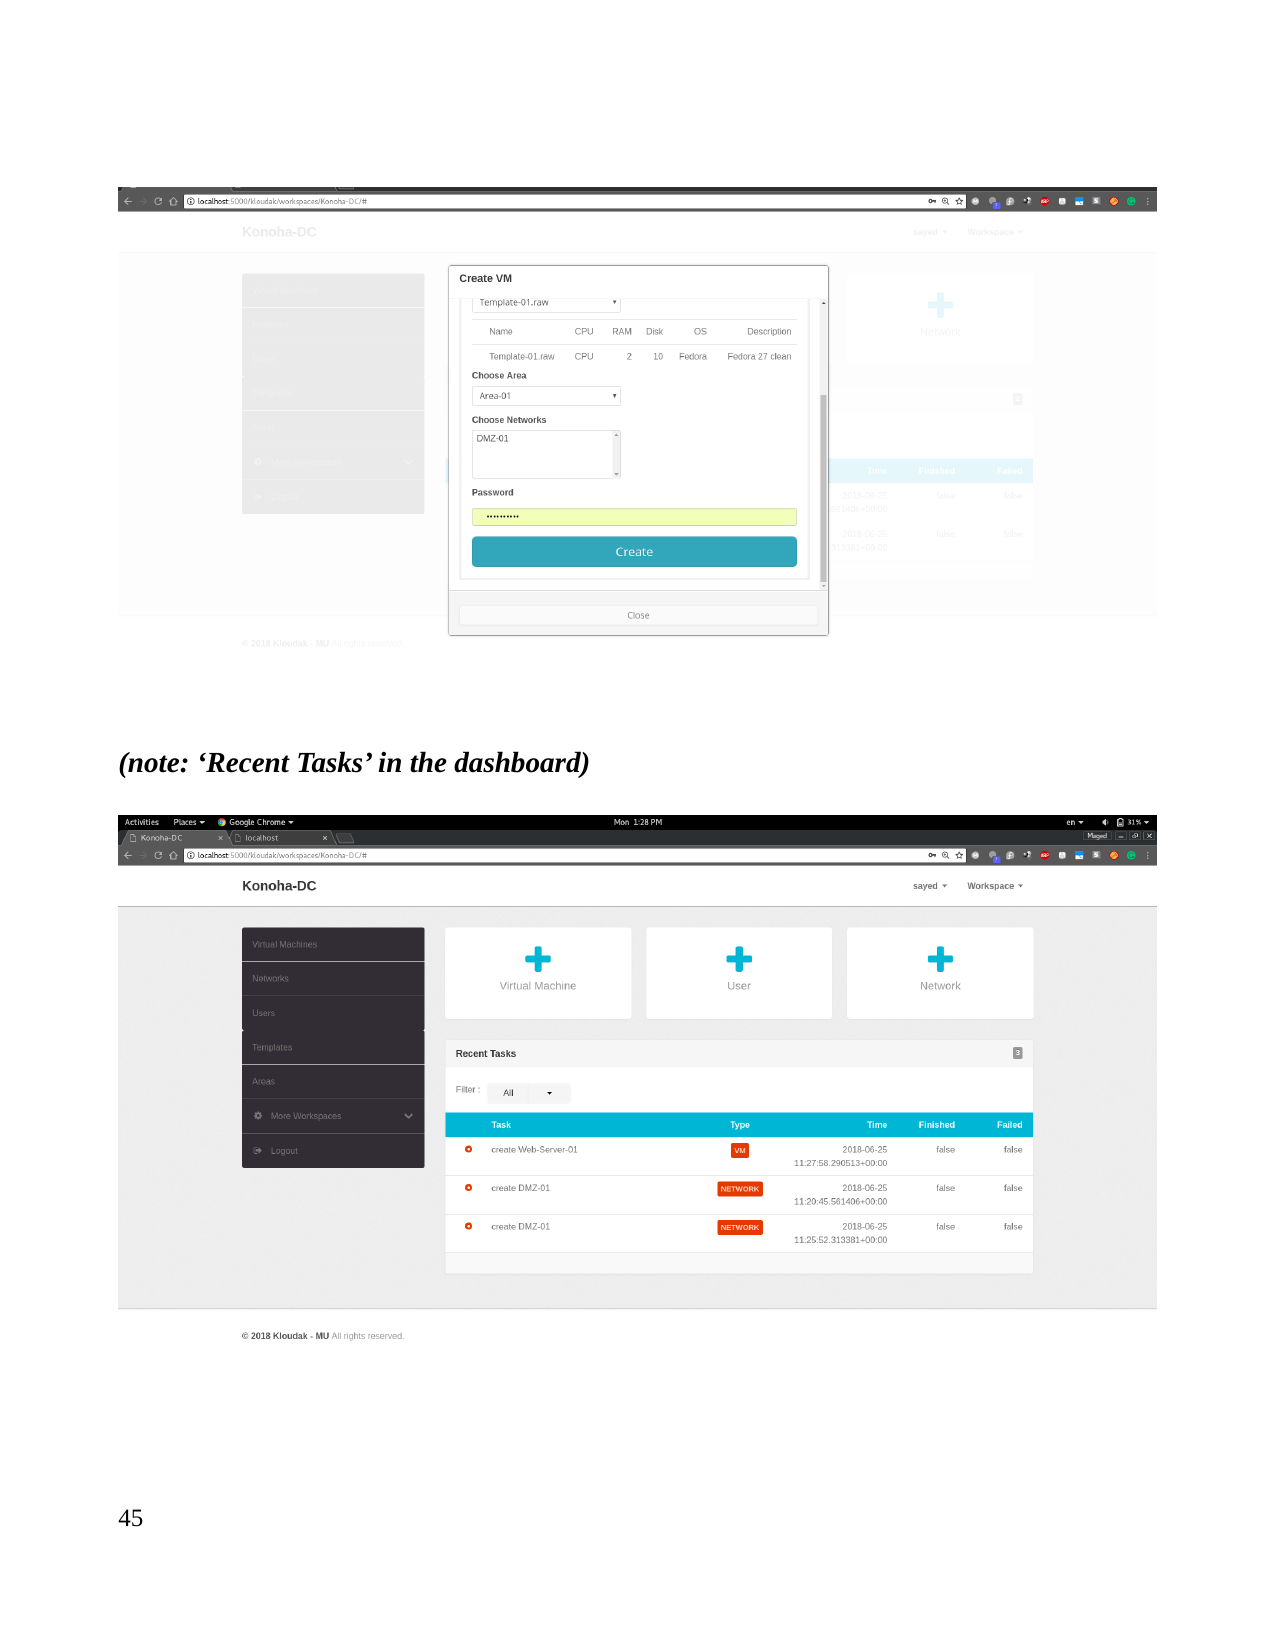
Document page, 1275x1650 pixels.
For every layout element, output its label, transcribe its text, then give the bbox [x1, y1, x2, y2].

text (note: ‘Recent Tasks’ in the dashboard) [118, 746, 1157, 779]
picture [118, 187, 1157, 670]
picture [118, 815, 1157, 1400]
